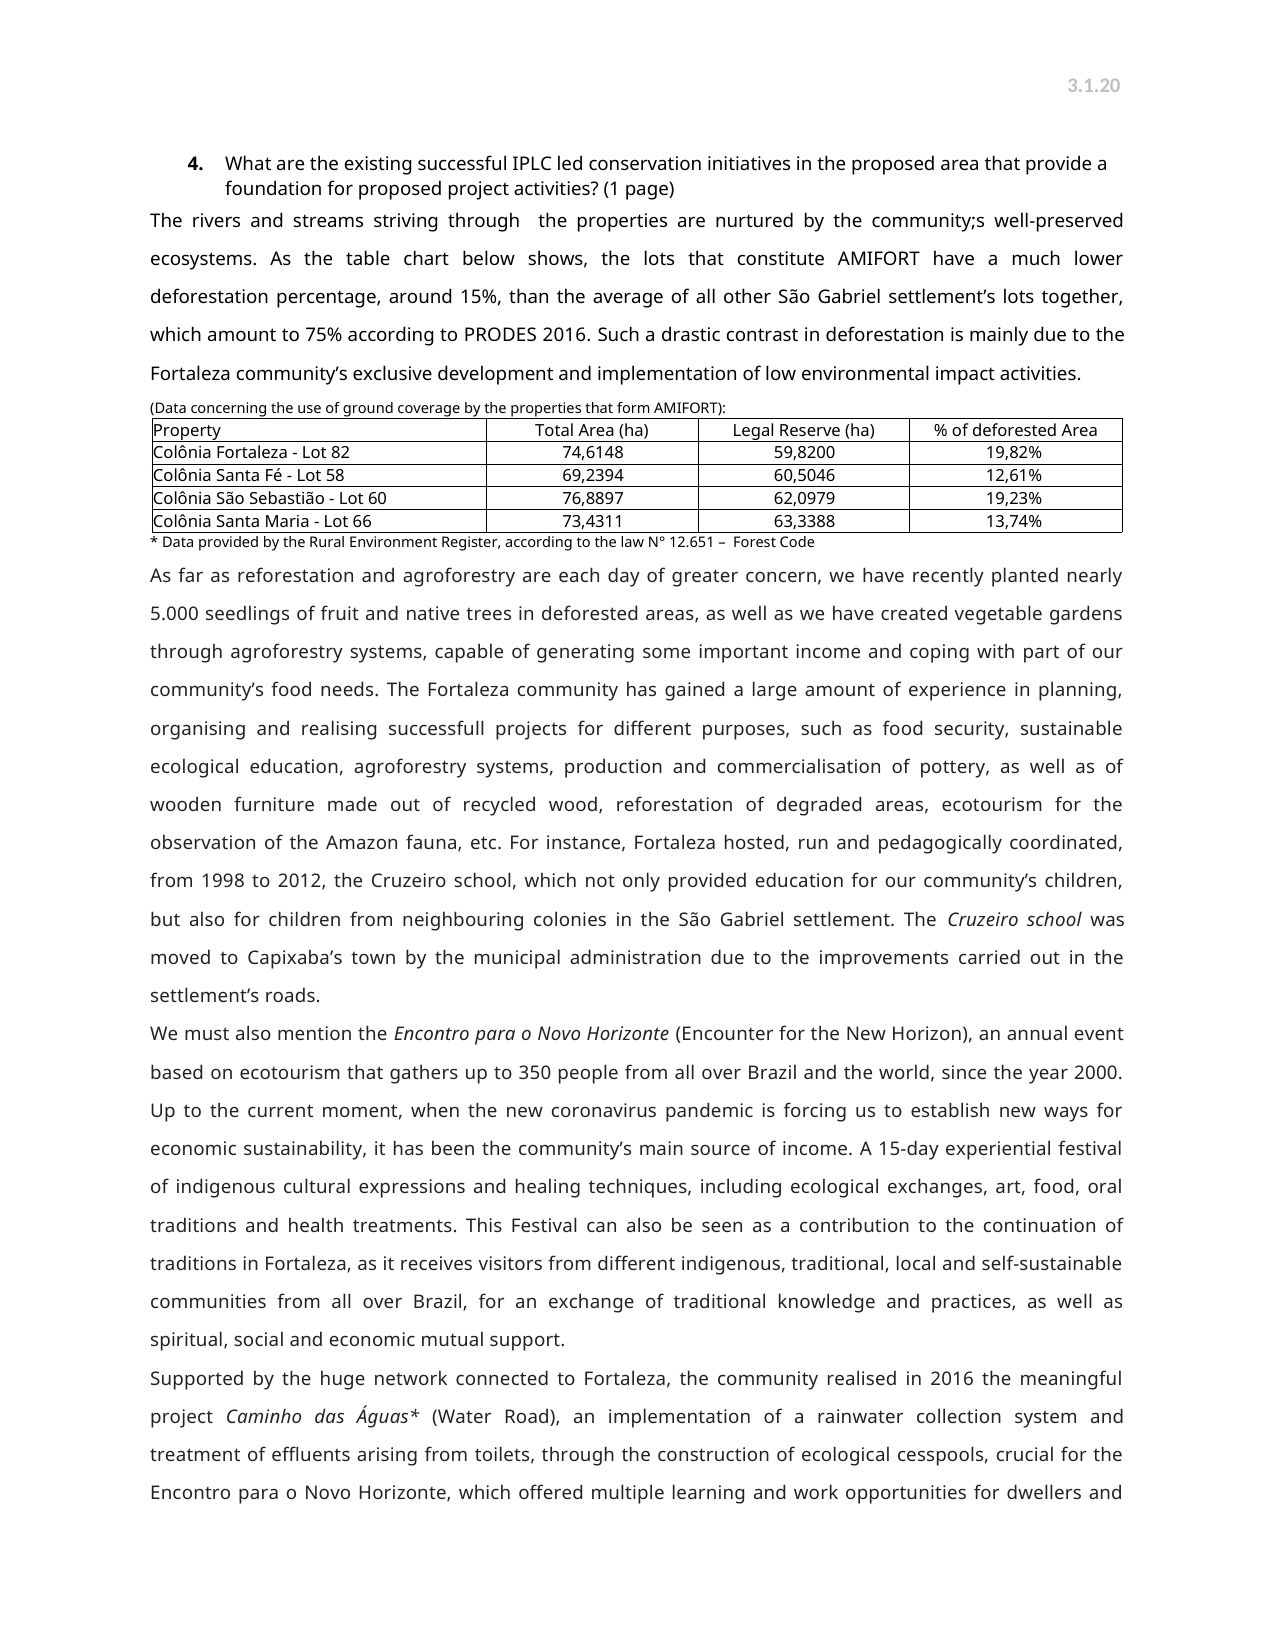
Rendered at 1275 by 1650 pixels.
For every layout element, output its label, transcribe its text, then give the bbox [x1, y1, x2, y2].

table_cell 63,3388 [699, 510, 909, 532]
table_cell 59,8200 [699, 442, 909, 464]
table_cell 60,5046 [699, 465, 909, 486]
table_header Total Area (ha) [487, 419, 698, 441]
table_cell 74,6148 [487, 442, 698, 464]
table_cell Colônia Santa Fé - Lot 58 [153, 465, 486, 486]
table_cell 62,0979 [699, 487, 909, 509]
list Supported by the huge network connected to Fortaleza, the community realised in 2016 the meaningful project Caminho das Águas* (Water Road), an implementation of a rainwater collection system and treatment of effluents arising from toilets, through the construction of ecological cesspools, crucial for the Encontro para o Novo Horizonte, which offered multiple learning and work opportunities for dwellers and [150, 1365, 1125, 1505]
table_cell 19,82% [910, 442, 1122, 464]
text The rivers and streams striving through the properties are nurtured by the community;s well-preserved ecosystems. As the table chart below shows, the lots that constitute AMIFORT have a much lower deforestation percentage, around 15%, than the average of all other São Gabriel settlement’s lots together, which amount to 75% according to PRODES 2016. Such a drastic contrast in deforestation is mainly due to the Fortaleza community’s exclusive development and implementation of low environmental impact activities. [150, 207, 1125, 385]
list As far as reforestation and agroforestry are each day of greater concern, we have recently planted nearly 5.000 seedlings of fruit and native trees in deforested areas, as well as we have created vegetable gardens through agroforestry systems, capable of generating some important income and coping with part of our community’s food needs. The Fortaleza community has gained a large amount of experience in planning, organising and realising successfull projects for different purposes, such as food security, sustainable ecological education, agroforestry systems, production and commercialisation of pottery, as well as of wooden furniture made out of recycled wood, reforestation of degraded areas, ecotourism for the observation of the Amazon fauna, etc. For instance, Fortaleza hosted, run and pedagogically coordinated, from 1998 to 2012, the Cruzeiro school, which not only provided education for our community’s children, but also for children from neighbouring colonies in the São Gabriel settlement. The Cruzeiro school was moved to Capixaba’s town by the municipal administration due to the improvements carried out in the settlement’s roads. [150, 562, 1125, 1008]
table_cell 73,4311 [487, 510, 698, 532]
table_cell 69,2394 [487, 465, 698, 486]
list * Data provided by the Rural Environment Register, according to the law N° 12.651 – Forest Code [150, 532, 1125, 552]
table_cell 12,61% [910, 465, 1122, 486]
table_header Property [153, 419, 486, 441]
table_cell Colônia São Sebastião - Lot 60 [153, 487, 486, 509]
table_cell 19,23% [910, 487, 1122, 509]
table_cell Colônia Fortaleza - Lot 82 [153, 442, 486, 464]
list We must also mention the Encontro para o Novo Horizonte (Encounter for the New Horizon), an annual event based on ecotourism that gathers up to 350 people from all over Brazil and the world, since the year 2000. Up to the current moment, when the new coronavirus pandemic is forcing us to establish new ways for economic sustainability, it has been the community’s main source of income. A 15-day experiential festival of indigenous cultural expressions and healing techniques, including ecological exchanges, art, food, oral traditions and health treatments. This Festival can also be seen as a contribution to the continuation of traditions in Fortaleza, as it receives visitors from different indigenous, traditional, local and self-sustainable communities from all over Brazil, for an exchange of traditional knowledge and practices, as well as spiritual, social and economic mutual support. [150, 1021, 1125, 1352]
list What are the existing successful IPLC led conservation initiatives in the proposed area that provide a foundation for proposed project activities? (1 page) [187, 150, 1125, 201]
list (Data concerning the use of ground coverage by the properties that form AMIFORT): [150, 398, 1125, 418]
table_header Legal Reserve (ha) [699, 419, 909, 441]
table_header % of deforested Area [910, 419, 1122, 441]
table_cell 13,74% [910, 510, 1122, 532]
table_cell 76,8897 [487, 487, 698, 509]
table_cell Colônia Santa Maria - Lot 66 [153, 510, 486, 532]
